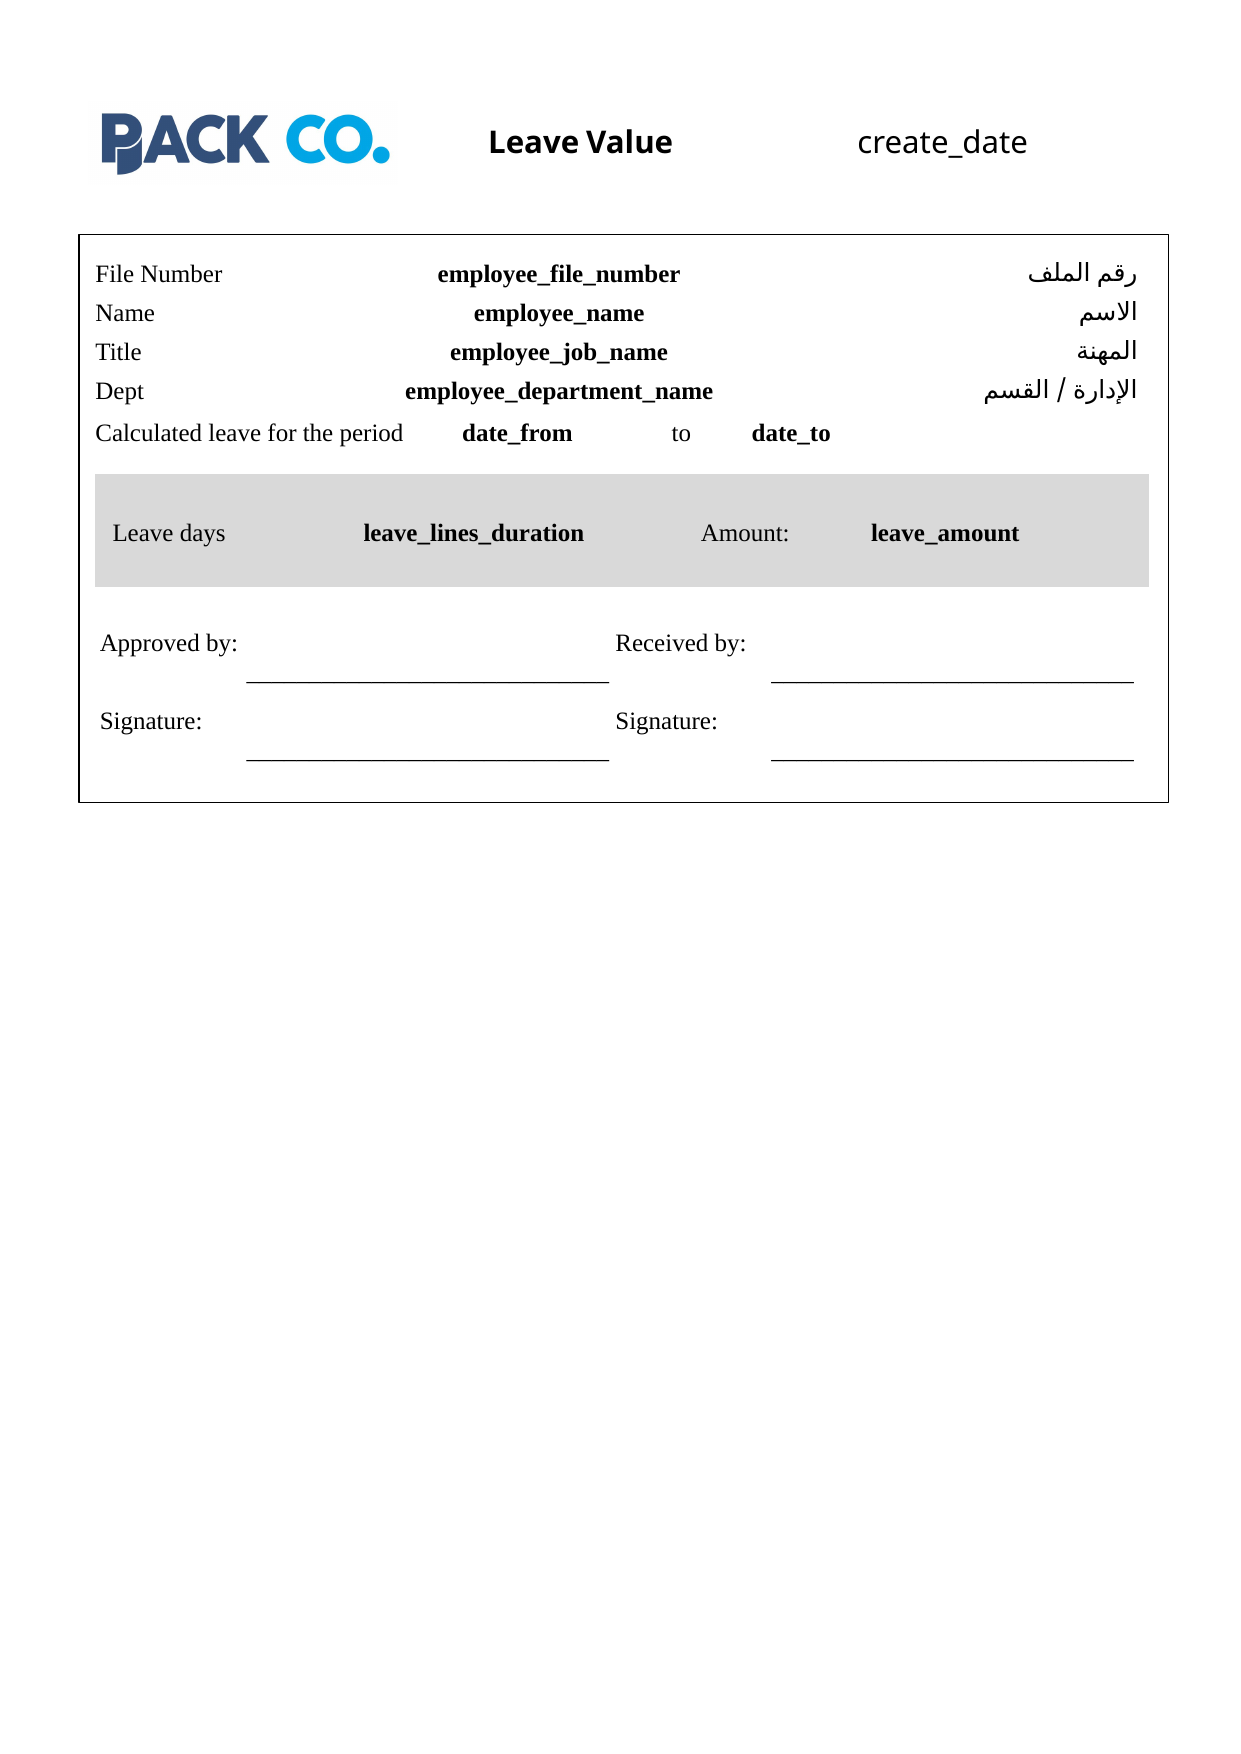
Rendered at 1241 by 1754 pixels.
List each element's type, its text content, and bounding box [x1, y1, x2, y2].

table_cell Signature: [615, 696, 756, 735]
table_cell Signature: [100, 696, 240, 735]
table_header Received by: [615, 618, 756, 657]
table_cell employee_job_name [226, 338, 892, 376]
table_cell employee_department_name [226, 376, 892, 418]
table_cell to [611, 419, 751, 461]
table_cell Dept [95, 376, 226, 418]
table_header File Number [95, 260, 226, 298]
table_cell employee_name [226, 299, 892, 337]
table_header leave_amount [871, 504, 1143, 561]
table_cell _____________________________ [240, 735, 615, 774]
table_header leave_lines_duration [328, 504, 619, 561]
table_header Amount: [619, 504, 871, 561]
table_cell Calculated leave for the period [95, 419, 423, 461]
table_cell [756, 696, 1149, 735]
table_header رقم الملف [892, 260, 1146, 298]
table_cell date_to [751, 419, 1146, 461]
table_cell [615, 735, 756, 774]
table_cell الاسم [892, 299, 1146, 337]
table_cell Name [95, 299, 226, 337]
table_header [240, 618, 615, 657]
picture [88, 101, 398, 185]
table_header Leave days [112, 504, 328, 561]
table_cell [100, 735, 240, 774]
table_header employee_file_number [226, 260, 892, 298]
table_header [756, 618, 1149, 657]
table_cell [240, 696, 615, 735]
table_cell المهنة [892, 338, 1146, 376]
table_cell [615, 657, 756, 696]
table_cell Title [95, 338, 226, 376]
table_cell _____________________________ [756, 657, 1149, 696]
table_cell _____________________________ [756, 735, 1149, 774]
table_cell _____________________________ [240, 657, 615, 696]
table_cell الإدارة / القسم [892, 376, 1146, 418]
table_cell date_from [423, 419, 611, 461]
table_cell [100, 657, 240, 696]
table_header Approved by: [100, 618, 240, 657]
text Leave Value create_date [398, 120, 1122, 173]
